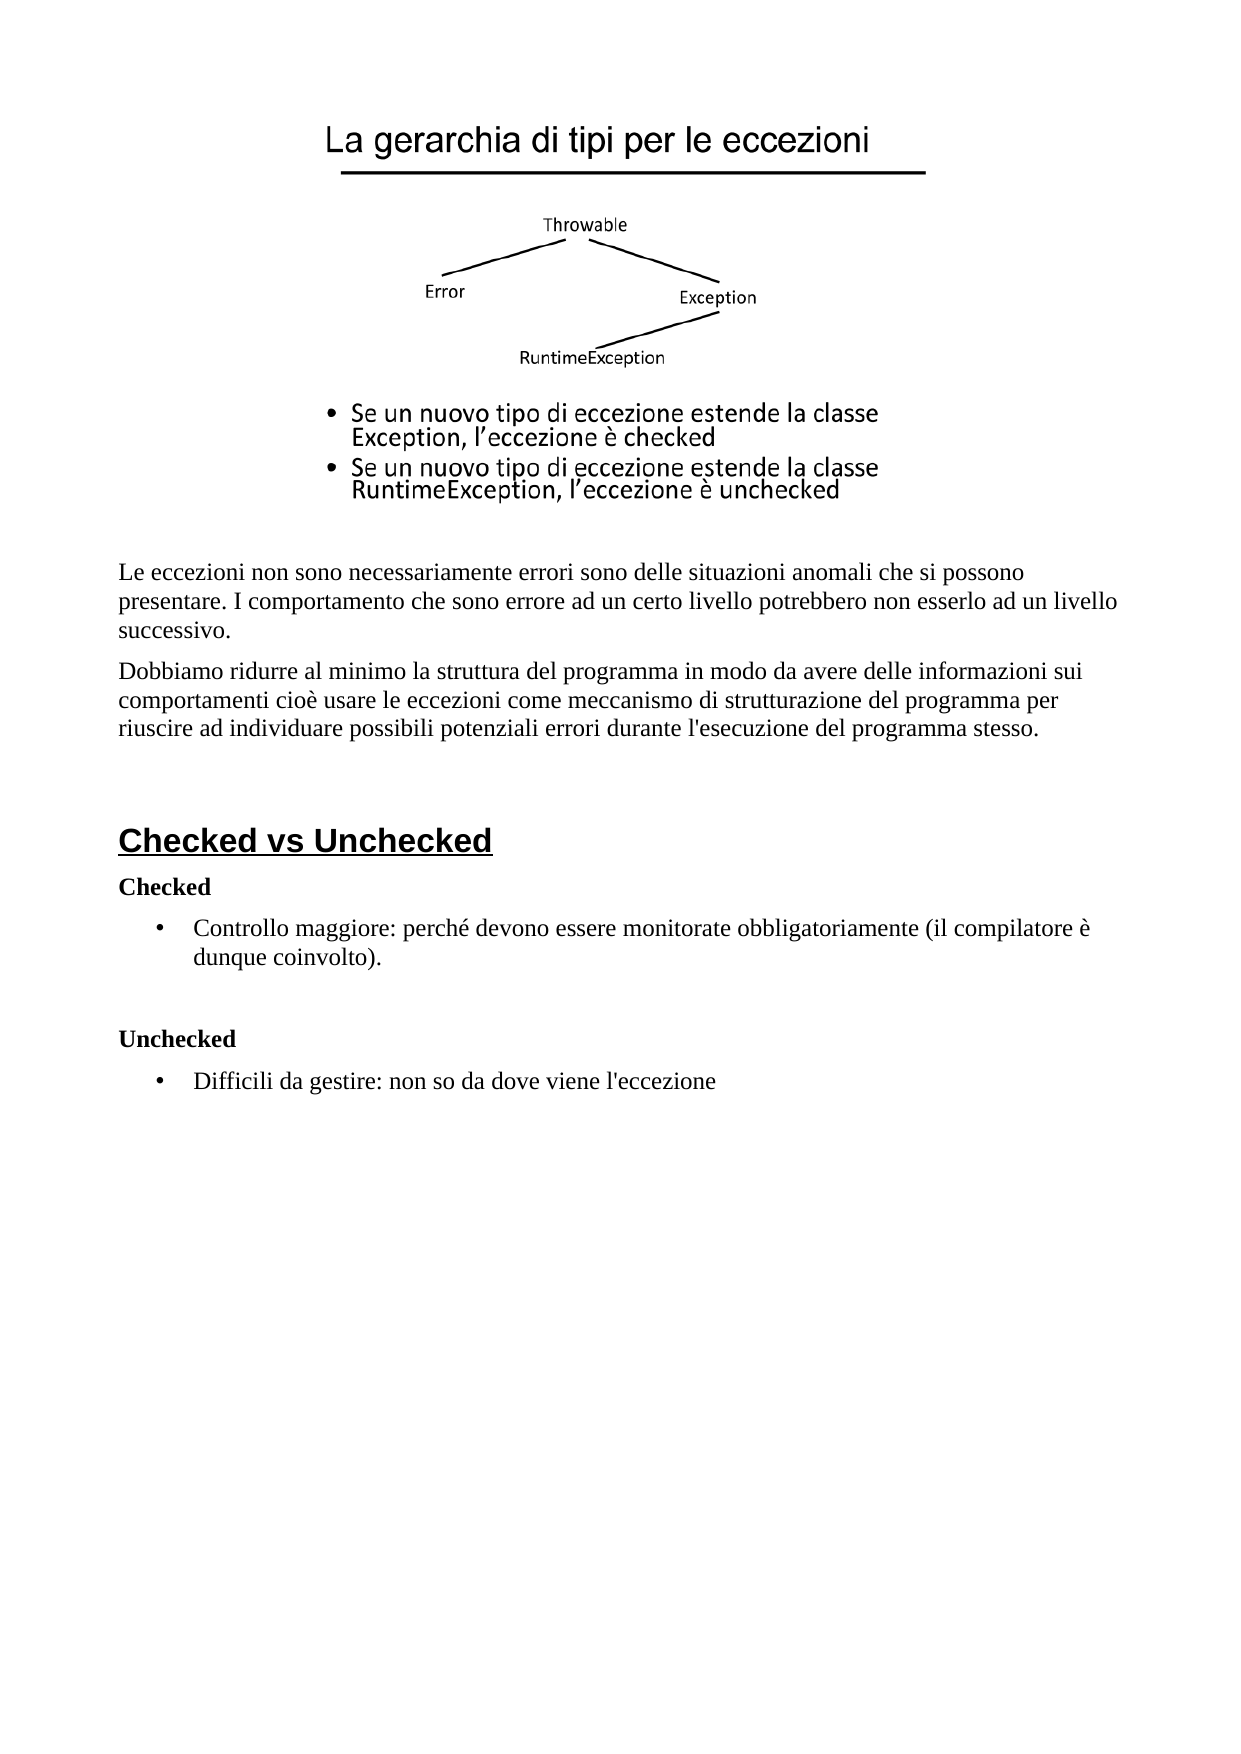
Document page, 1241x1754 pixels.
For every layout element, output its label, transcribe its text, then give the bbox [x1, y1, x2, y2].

text Unchecked [118, 1024, 1122, 1053]
text Dobbiamo ridurre al minimo la struttura del programma in modo da avere delle informazioni sui comportamenti cioè usare le eccezioni come meccanismo di strutturazione del programma per riuscire ad individuare possibili potenziali errori durante l'esecuzione del programma stesso. [118, 656, 1122, 742]
list Difficili da gestire: non so da dove viene l'eccezione [156, 1066, 1122, 1094]
text Checked [118, 872, 1122, 901]
subtitle Checked vs Unchecked [118, 821, 1122, 859]
list Controllo maggiore: perché devono essere monitorate obbligatoriamente (il compilatore è dunque coinvolto). [156, 913, 1122, 971]
text Le eccezioni non sono necessariamente errori sono delle situazioni anomali che si possono presentare. I comportamento che sono errore ad un certo livello potrebbero non esserlo ad un livello successivo. [118, 557, 1122, 643]
picture [309, 117, 931, 516]
